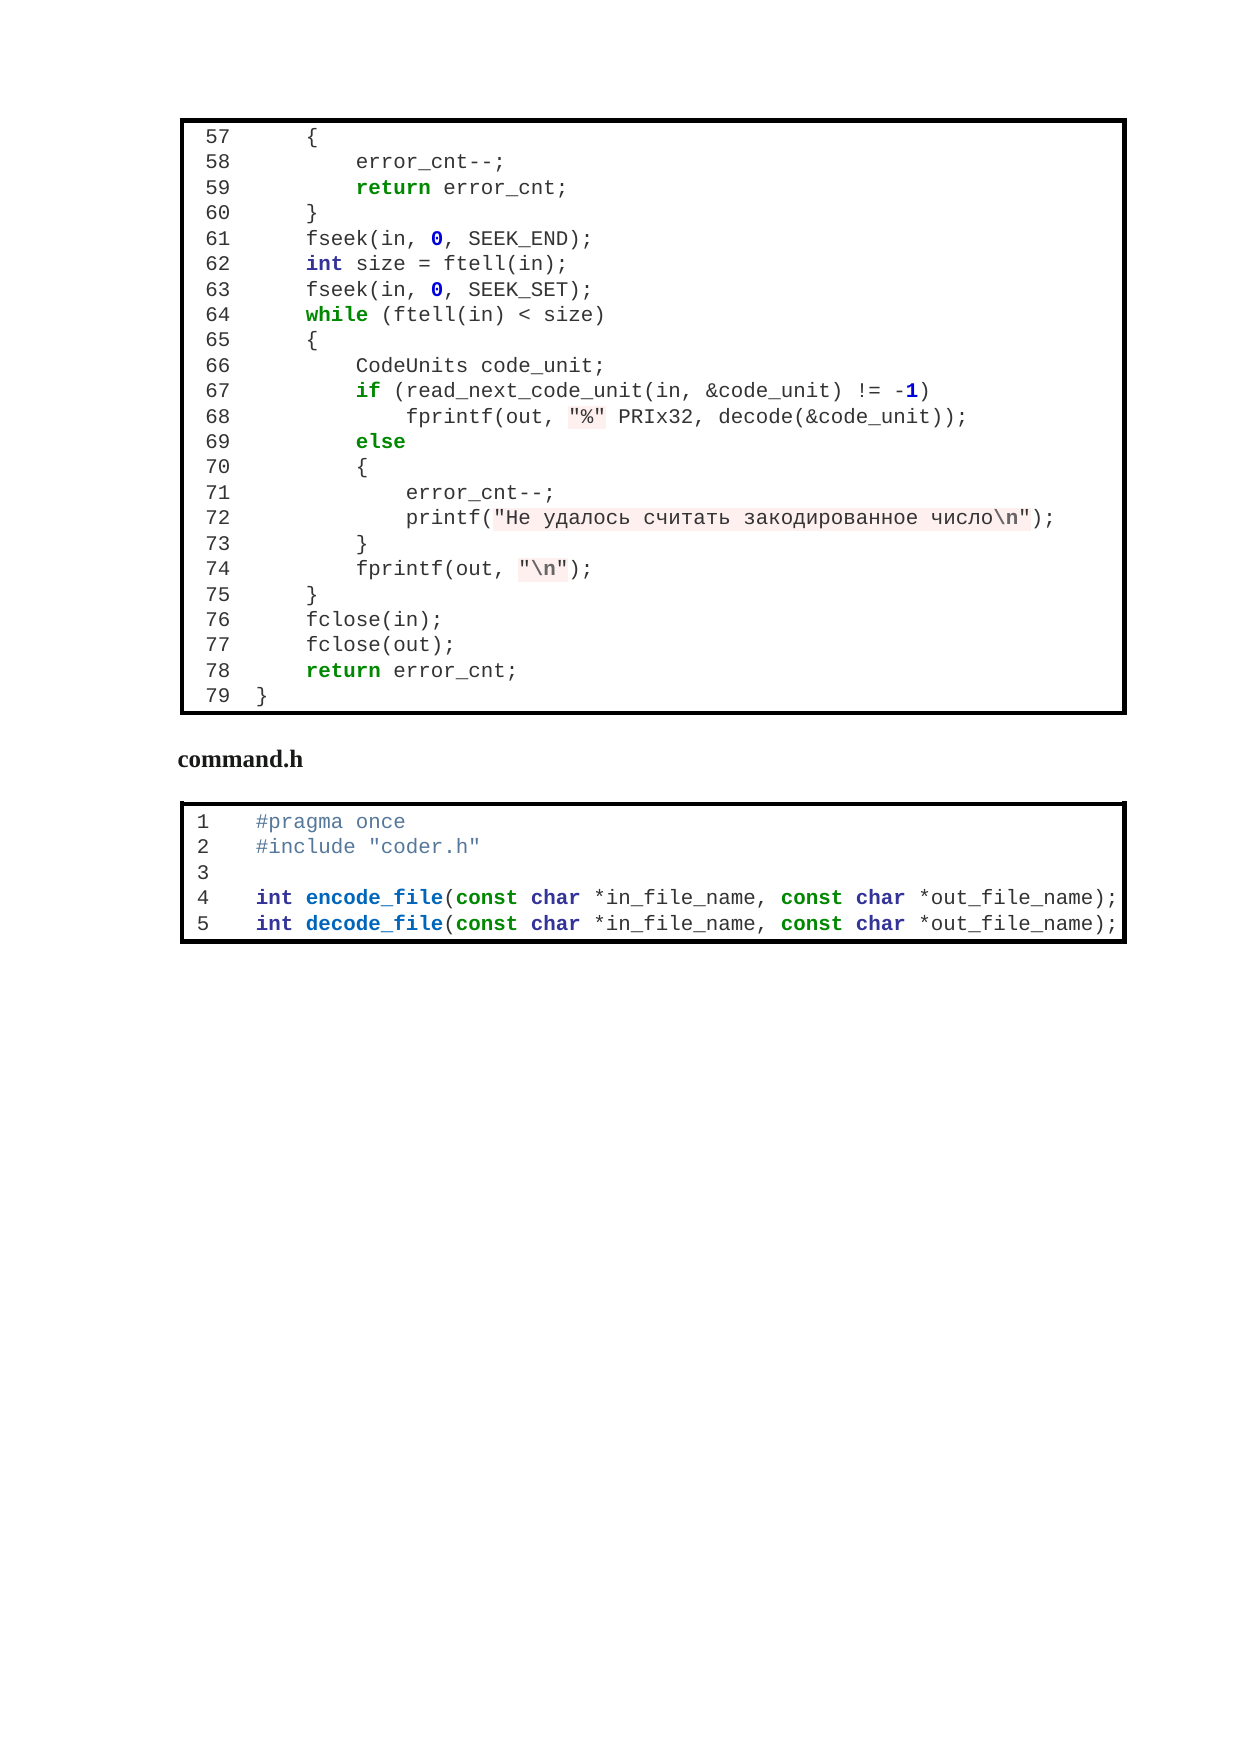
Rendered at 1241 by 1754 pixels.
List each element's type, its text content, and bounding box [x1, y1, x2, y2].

table_header 57 58 59 60 61 62 63 64 65 66 67 68 69 70 71 72 73 74 75 76 77 78 79 [184, 123, 253, 711]
text command.h [177, 744, 1152, 773]
table_header { error_cnt--; return error_cnt; } fseek(in, 0, SEEK_END); int size = ftell(in); fseek(in, 0, SEEK_SET); while (ftell(in) < size) { CodeUnits code_unit; if (read_next_code_unit(in, &code_unit) != -1) fprintf(out, "%" PRIx32, decode(&code_unit)); else { error_cnt--; printf("Не удалось считать закодированное число\n"); } fprintf(out, "\n"); } fclose(in); fclose(out); return error_cnt; } [253, 123, 1122, 711]
table_header 1 2 3 4 5 [184, 806, 253, 939]
table_header #pragma once #include "coder.h" int encode_file(const char *in_file_name, const char *out_file_name); int decode_file(const char *in_file_name, const char *out_file_name); [253, 806, 1122, 939]
